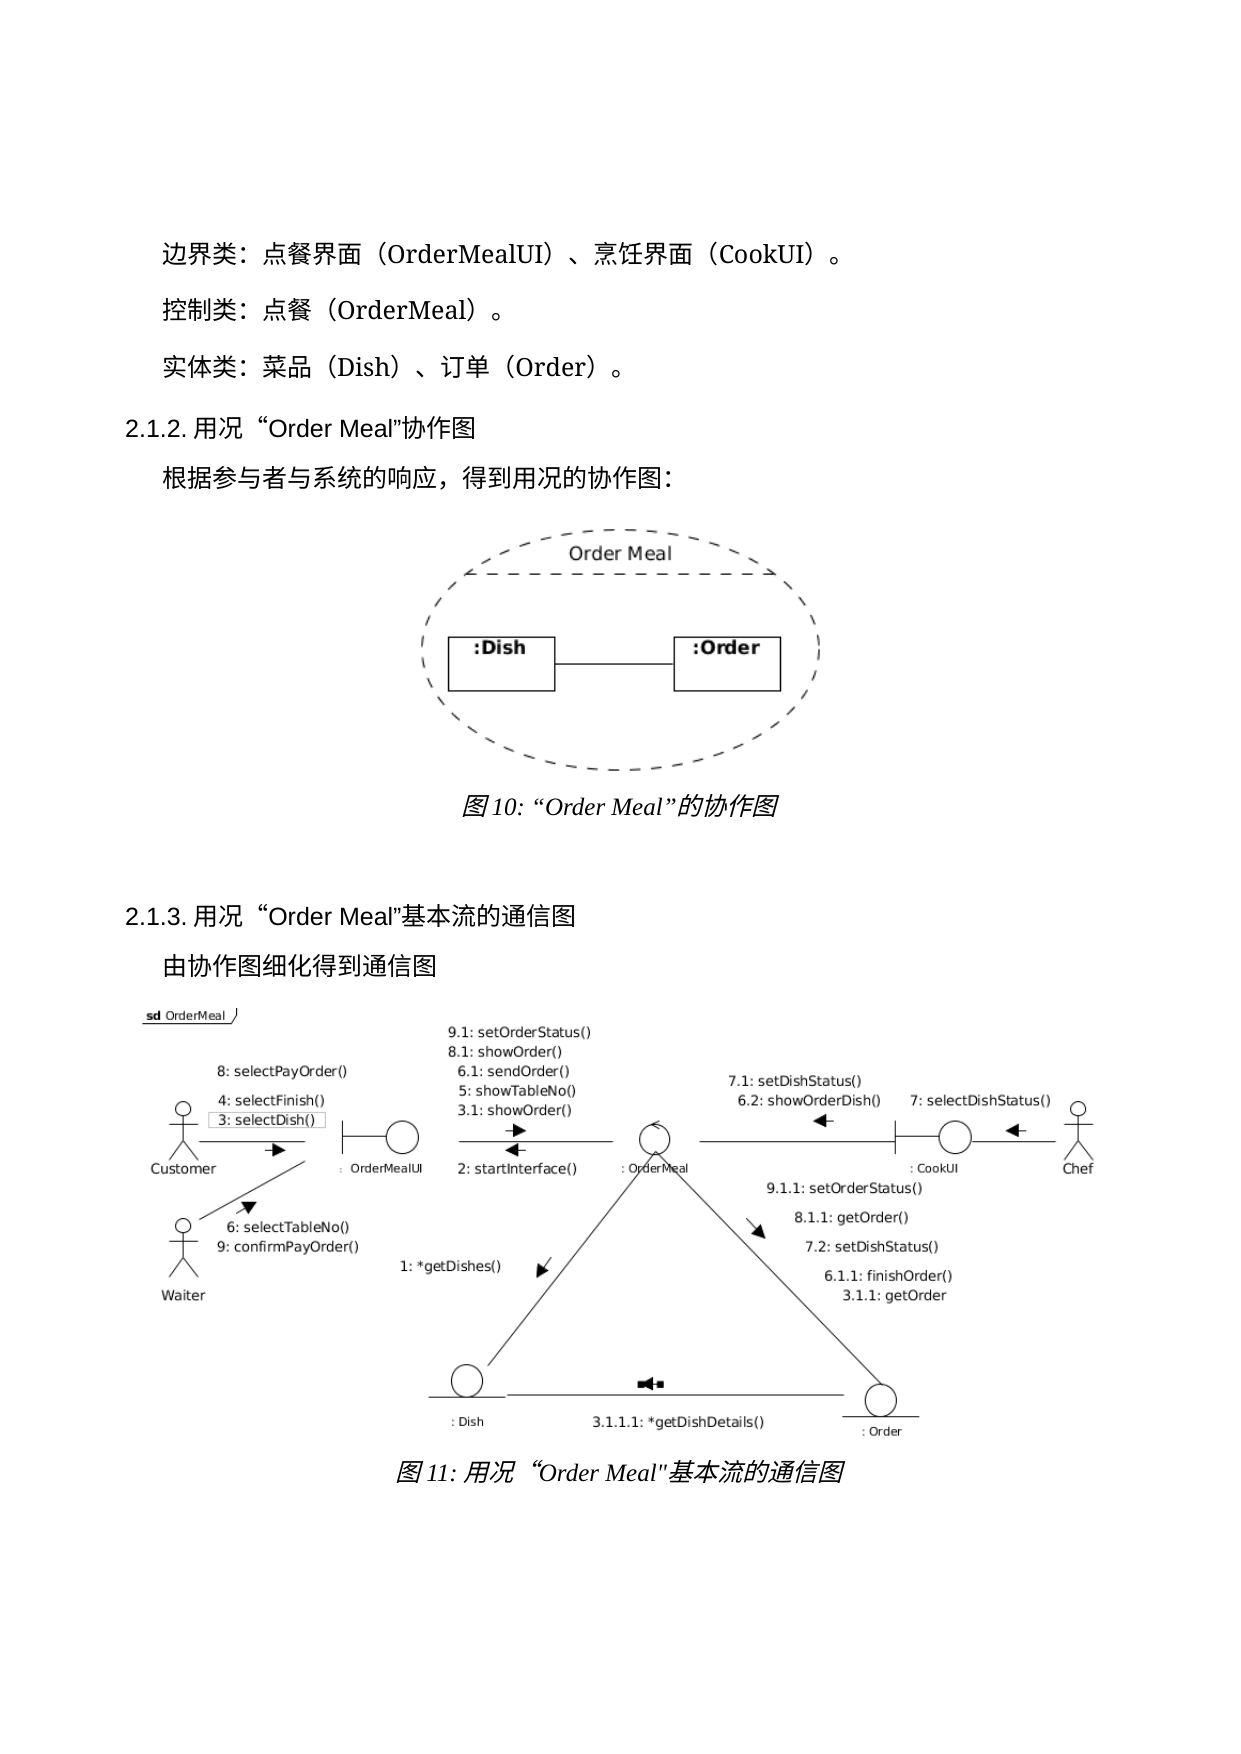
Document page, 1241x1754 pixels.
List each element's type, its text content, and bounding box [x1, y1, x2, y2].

picture [142, 1008, 1099, 1453]
text 边界类：点餐界面（OrderMealUI）、烹饪界面（CookUI）。 [118, 234, 1122, 271]
text 实体类：菜品（Dish）、订单（Order）。 [118, 347, 1122, 383]
text 根据参与者与系统的响应，得到用况的协作图： [118, 459, 1122, 495]
text 控制类：点餐（OrderMeal）。 [118, 291, 1122, 327]
picture [383, 521, 857, 787]
text 图 10: “Order Meal”的协作图 [375, 521, 865, 823]
subtitle 用况“Order Meal”协作图 [118, 409, 1122, 445]
subtitle 用况“Order Meal”基本流的通信图 [118, 897, 1122, 933]
text 图 11: 用况“Order Meal"基本流的通信图 [119, 1009, 1121, 1489]
text 由协作图细化得到通信图 [118, 946, 1122, 983]
